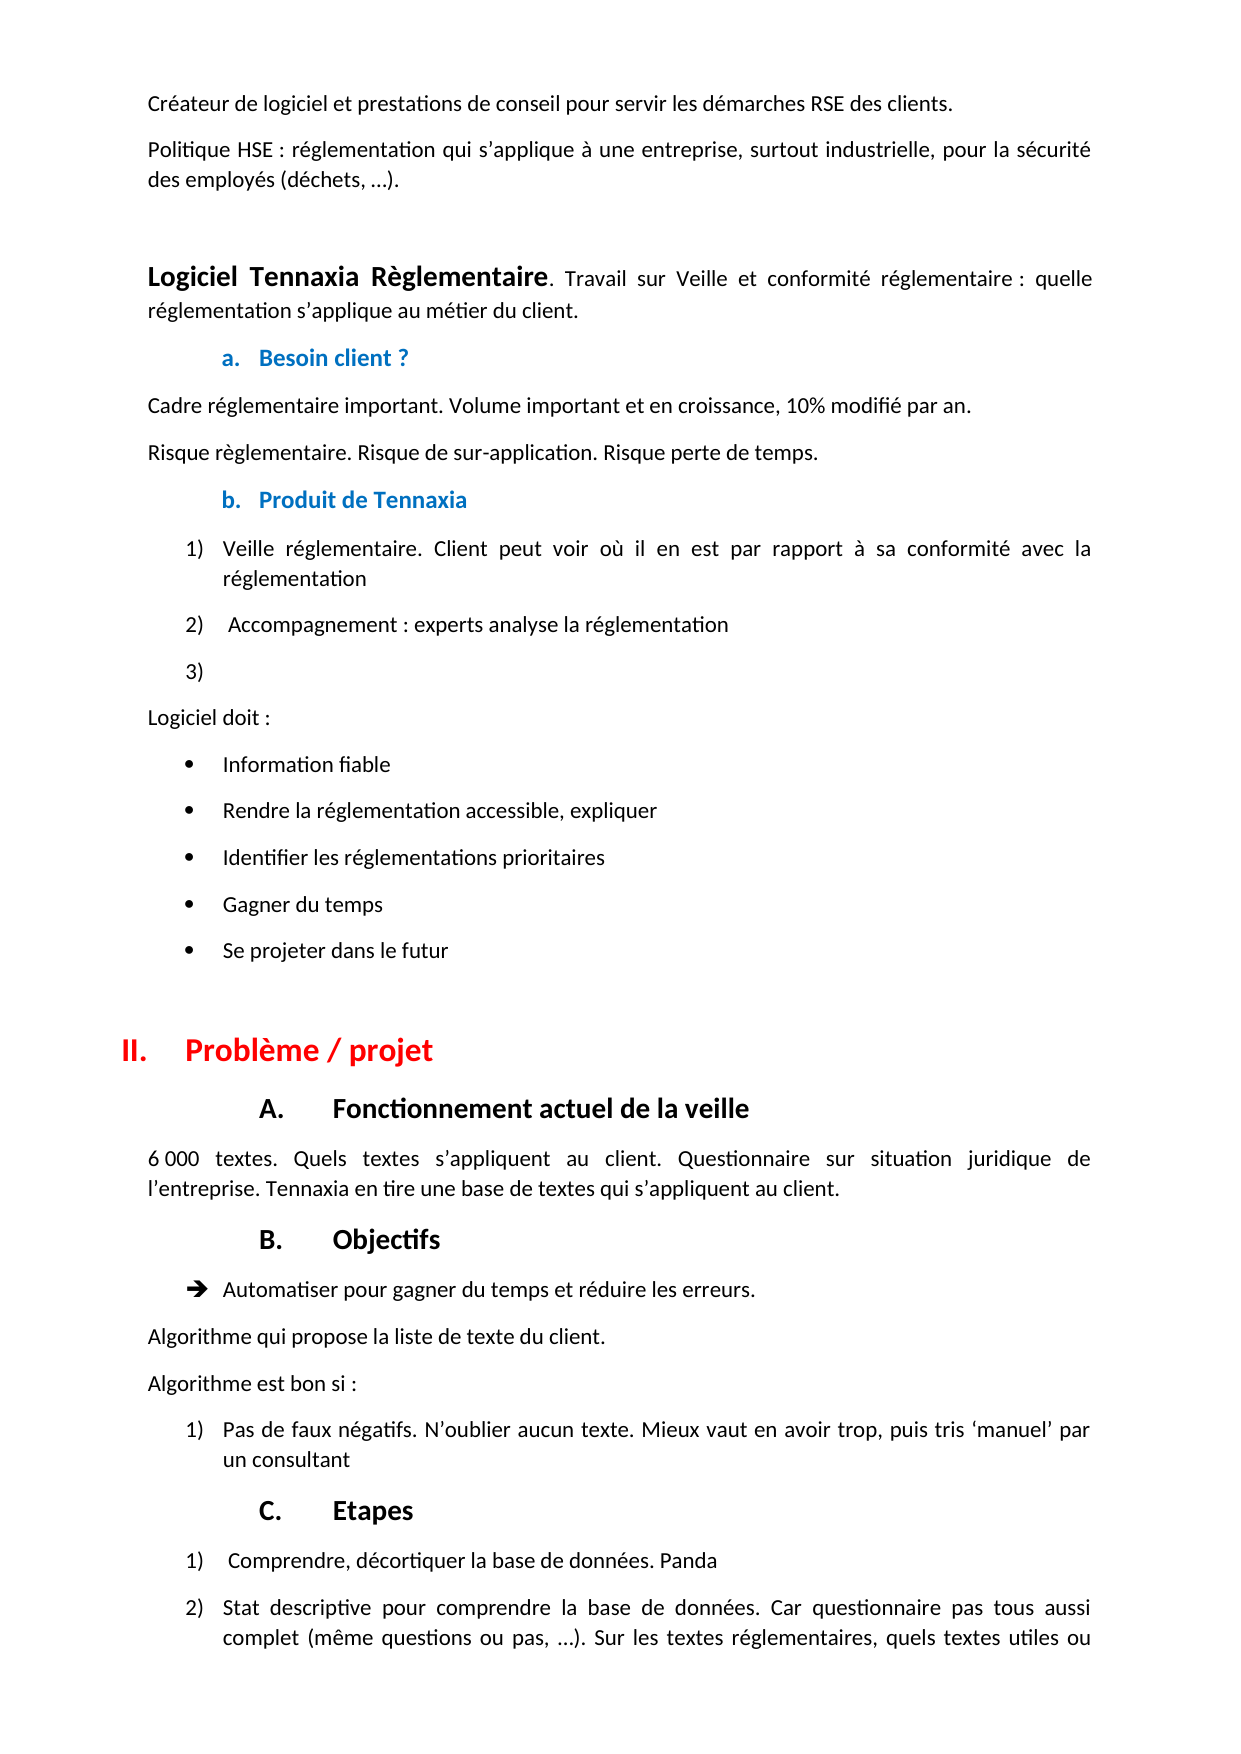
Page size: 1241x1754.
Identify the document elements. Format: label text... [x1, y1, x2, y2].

subtitle Besoin client ? [221, 342, 1093, 373]
list Rendre la réglementation accessible, expliquer [185, 797, 1093, 825]
text Créateur de logiciel et prestations de conseil pour servir les démarches RSE des clients. [148, 89, 1093, 117]
text Risque règlementaire. Risque de sur-application. Risque perte de temps. [148, 438, 1093, 466]
list Accompagnement : experts analyse la réglementation [185, 610, 1093, 638]
list Automatiser pour gagner du temps et réduire les erreurs. [185, 1276, 1093, 1303]
list Se projeter dans le futur [185, 936, 1093, 964]
subtitle Fonctionnement actuel de la veille [259, 1090, 1093, 1125]
list Pas de faux négatifs. N’oublier aucun texte. Mieux vaut en avoir trop, puis tris ‘manuel’ par un consultant [185, 1415, 1093, 1473]
text Algorithme est bon si : [148, 1369, 1093, 1397]
list Information fiable [185, 750, 1093, 778]
subtitle Problème / projet [148, 1029, 1093, 1070]
text Logiciel Tennaxia Règlementaire. Travail sur Veille et conformité réglementaire : quelle réglementation s’applique au métier du client. [148, 258, 1093, 324]
text Cadre réglementaire important. Volume important et en croissance, 10% modifié par an. [148, 392, 1093, 419]
text 6 000 textes. Quels textes s’appliquent au client. Questionnaire sur situation juridique de l’entreprise. Tennaxia en tire une base de textes qui s’appliquent au client. [148, 1144, 1093, 1202]
list Gagner du temps [185, 890, 1093, 918]
subtitle Objectifs [259, 1221, 1093, 1256]
list Veille réglementaire. Client peut voir où il en est par rapport à sa conformité avec la réglementation [185, 534, 1093, 592]
list Stat descriptive pour comprendre la base de données. Car questionnaire pas tous aussi complet (même questions ou pas, …). Sur les textes réglementaires, quels textes utiles ou [185, 1593, 1093, 1651]
subtitle Etapes [259, 1492, 1093, 1527]
list Comprendre, décortiquer la base de données. Panda [185, 1546, 1093, 1574]
text Logiciel doit : [148, 703, 1093, 732]
text Politique HSE : réglementation qui s’applique à une entreprise, surtout industrielle, pour la sécurité des employés (déchets, …). [148, 135, 1093, 193]
list Identifier les réglementations prioritaires [185, 843, 1093, 871]
subtitle Produit de Tennaxia [221, 485, 1093, 515]
text Algorithme qui propose la liste de texte du client. [148, 1322, 1093, 1350]
